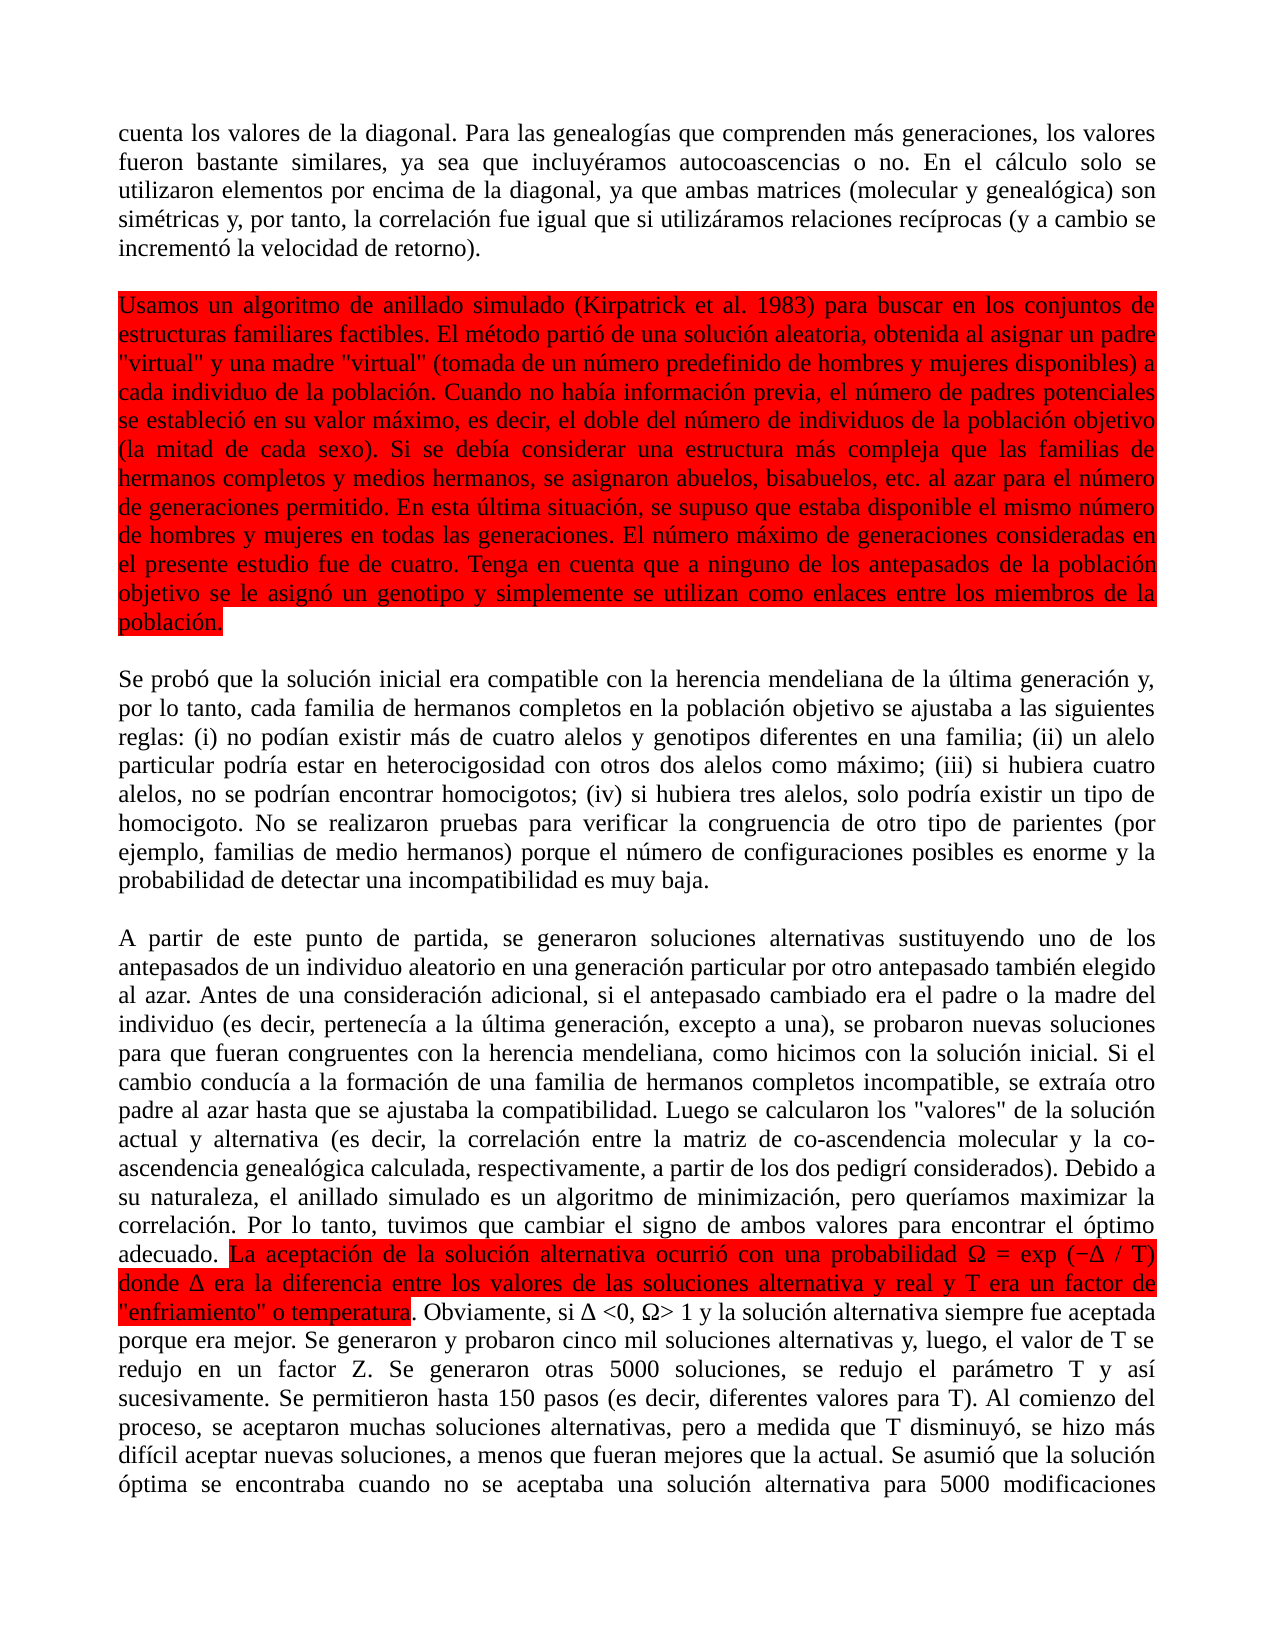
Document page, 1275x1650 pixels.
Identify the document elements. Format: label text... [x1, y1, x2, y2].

text Se probó que la solución inicial era compatible con la herencia mendeliana de la última generación y, por lo tanto, cada familia de hermanos completos en la población objetivo se ajustaba a las siguientes reglas: (i) no podían existir más de cuatro alelos y genotipos diferentes en una familia; (ii) un alelo particular podría estar en heterocigosidad con otros dos alelos como máximo; (iii) si hubiera cuatro alelos, no se podrían encontrar homocigotos; (iv) si hubiera tres alelos, solo podría existir un tipo de homocigoto. No se realizaron pruebas para verificar la congruencia de otro tipo de parientes (por ejemplo, familias de medio hermanos) porque el número de configuraciones posibles es enorme y la probabilidad de detectar una incompatibilidad es muy baja. [118, 664, 1157, 894]
text cuenta los valores de la diagonal. Para las genealogías que comprenden más generaciones, los valores fueron bastante similares, ya sea que incluyéramos autocoascencias o no. En el cálculo solo se utilizaron elementos por encima de la diagonal, ya que ambas matrices (molecular y genealógica) son simétricas y, por tanto, la correlación fue igual que si utilizáramos relaciones recíprocas (y a cambio se incrementó la velocidad de retorno). [118, 118, 1157, 262]
text A partir de este punto de partida, se generaron soluciones alternativas sustituyendo uno de los antepasados ​​de un individuo aleatorio en una generación particular por otro antepasado también elegido al azar. Antes de una consideración adicional, si el antepasado cambiado era el padre o la madre del individuo (es decir, pertenecía a la última generación, excepto a una), se probaron nuevas soluciones para que fueran congruentes con la herencia mendeliana, como hicimos con la solución inicial. Si el cambio conducía a la formación de una familia de hermanos completos incompatible, se extraía otro padre al azar hasta que se ajustaba la compatibilidad. Luego se calcularon los "valores" de la solución actual y alternativa (es decir, la correlación entre la matriz de co-ascendencia molecular y la co-ascendencia genealógica calculada, respectivamente, a partir de los dos pedigrí considerados). Debido a su naturaleza, el anillado simulado es un algoritmo de minimización, pero queríamos maximizar la correlación. Por lo tanto, tuvimos que cambiar el signo de ambos valores para encontrar el óptimo adecuado. La aceptación de la solución alternativa ocurrió con una probabilidad Ω = exp (−∆ / T) donde ∆ era la diferencia entre los valores de las soluciones alternativa y real y T era un factor de "enfriamiento" o temperatura. Obviamente, si ∆ <0, Ω> 1 y la solución alternativa siempre fue aceptada porque era mejor. Se generaron y probaron cinco mil soluciones alternativas y, luego, el valor de T se redujo en un factor Z. Se generaron otras 5000 soluciones, se redujo el parámetro T y así sucesivamente. Se permitieron hasta 150 pasos (es decir, diferentes valores para T). Al comienzo del proceso, se aceptaron muchas soluciones alternativas, pero a medida que T disminuyó, se hizo más difícil aceptar nuevas soluciones, a menos que fueran mejores que la actual. Se asumió que la solución óptima se encontraba cuando no se aceptaba una solución alternativa para 5000 modificaciones [118, 923, 1157, 1498]
text Usamos un algoritmo de anillado simulado (Kirpatrick et al. 1983) para buscar en los conjuntos de estructuras familiares factibles. El método partió de una solución aleatoria, obtenida al asignar un padre "virtual" y una madre "virtual" (tomada de un número predefinido de hombres y mujeres disponibles) a cada individuo de la población. Cuando no había información previa, el número de padres potenciales se estableció en su valor máximo, es decir, el doble del número de individuos de la población objetivo (la mitad de cada sexo). Si se debía considerar una estructura más compleja que las familias de hermanos completos y medios hermanos, se asignaron abuelos, bisabuelos, etc. al azar para el número de generaciones permitido. En esta última situación, se supuso que estaba disponible el mismo número de hombres y mujeres en todas las generaciones. El número máximo de generaciones consideradas en el presente estudio fue de cuatro. Tenga en cuenta que a ninguno de los antepasados ​​de la población objetivo se le asignó un genotipo y simplemente se utilizan como enlaces entre los miembros de la población. [118, 291, 1157, 636]
